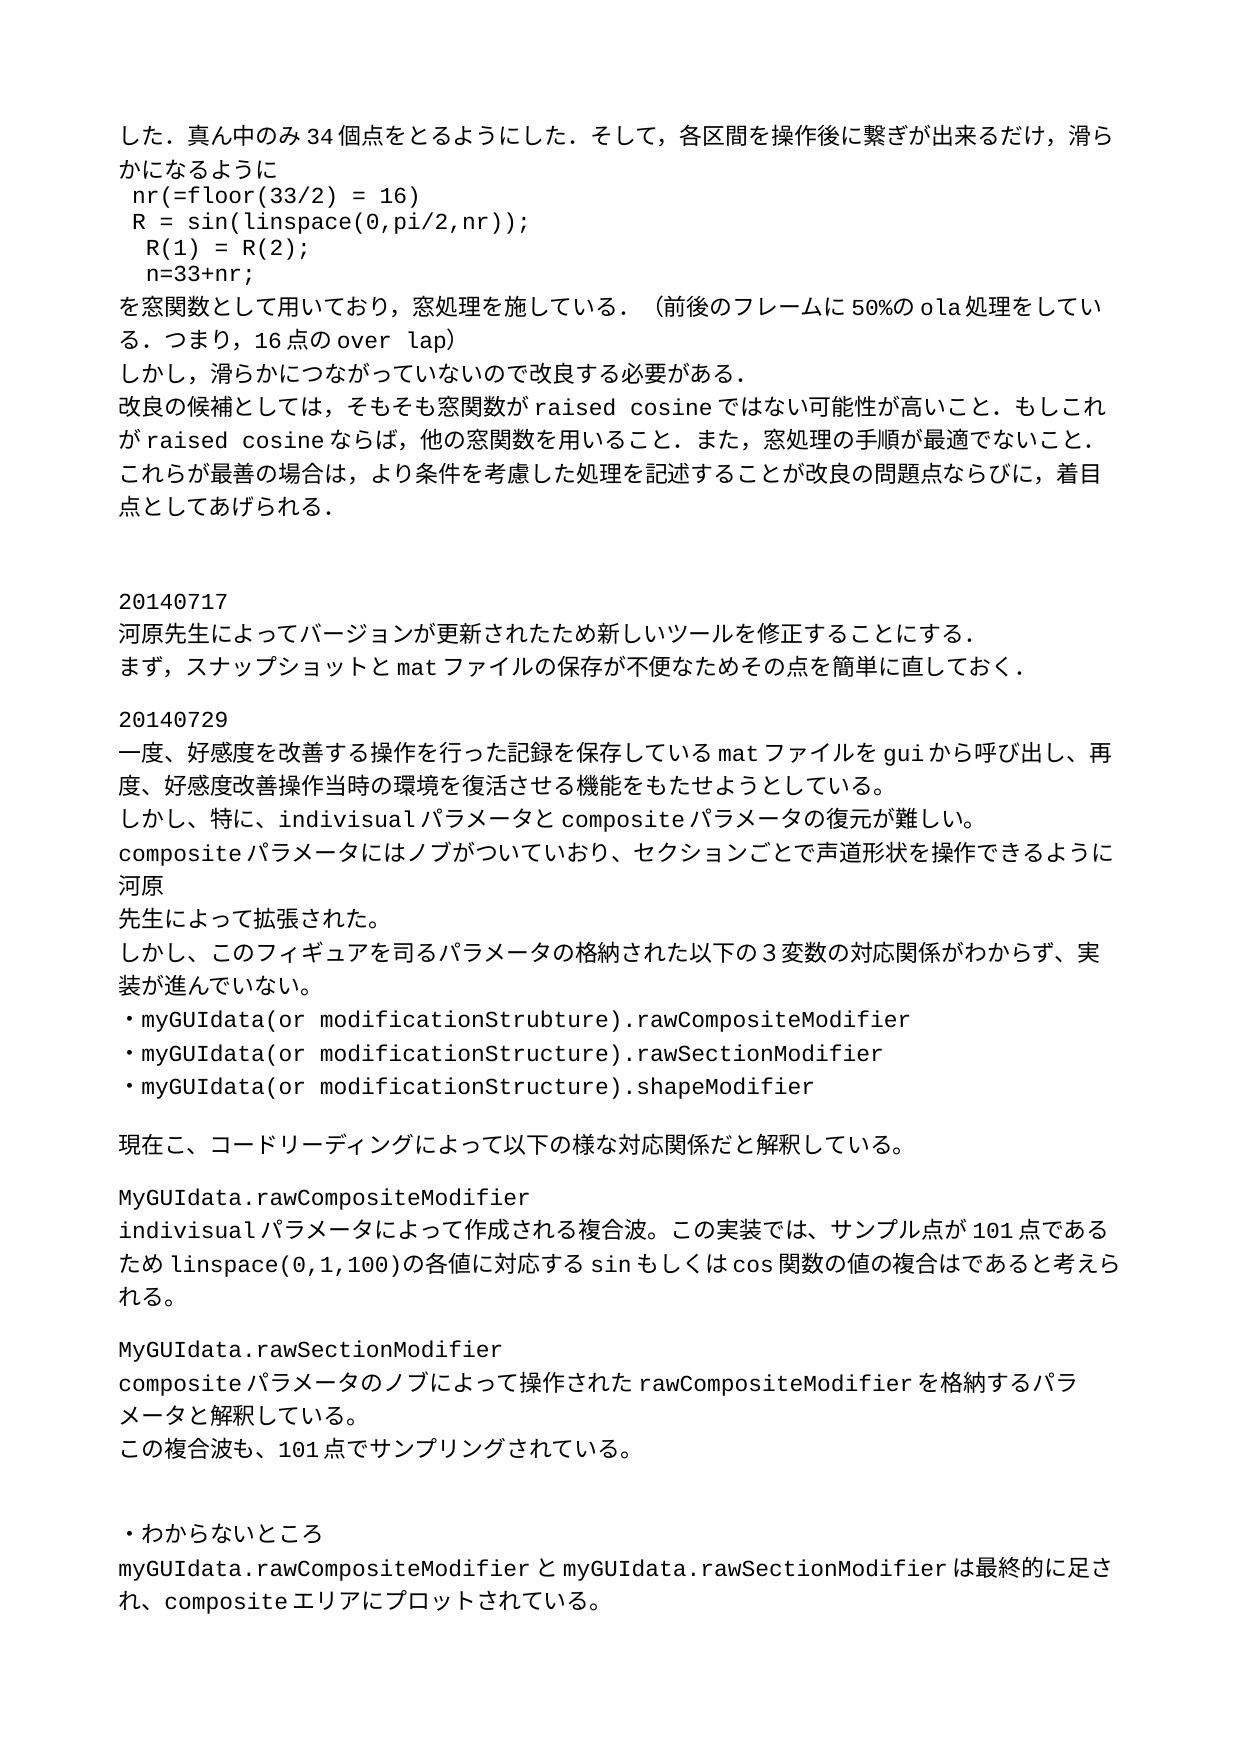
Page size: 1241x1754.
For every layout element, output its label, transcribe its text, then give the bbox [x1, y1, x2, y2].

text R = sin(linspace(0,pi/2,nr)); [118, 211, 1122, 237]
text しかし、特に、indivisualパラメータとcompositeパラメータの復元が難しい。 [118, 801, 1122, 835]
text 20140717 [118, 590, 1122, 616]
text ・myGUIdata(or modificationStructure).rawSectionModifier [118, 1034, 1122, 1068]
text ・myGUIdata(or modificationStructure).shapeModifier [118, 1068, 1122, 1101]
text しかし、このフィギュアを司るパラメータの格納された以下の３変数の対応関係がわからず、実装が進んでいない。 [118, 934, 1122, 1001]
text MyGUIdata.rawSectionModifier [118, 1338, 1122, 1364]
text compositeパラメータのノブによって操作されたrawCompositeModifierを格納するパラメータと解釈している。 [118, 1364, 1122, 1431]
text compositeパラメータにはノブがついていおり、セクションごとで声道形状を操作できるように河原 [118, 835, 1122, 901]
text ・わからないところ [118, 1516, 1122, 1549]
text n=33+nr; [118, 263, 1122, 288]
text R(1) = R(2); [118, 237, 1122, 263]
text myGUIdata.rawCompositeModifierとmyGUIdata.rawSectionModifierは最終的に足され、compositeエリアにプロットされている。 [118, 1549, 1122, 1616]
text ・myGUIdata(or modificationStrubture).rawCompositeModifier [118, 1001, 1122, 1034]
text 現在こ、コードリーディングによって以下の様な対応関係だと解釈している。 [118, 1127, 1122, 1161]
text 改良の候補としては，そもそも窓関数がraised cosineではない可能性が高いこと．もしこれがraised cosineならば，他の窓関数を用いること．また，窓処理の手順が最適でないこと．これらが最善の場合は，より条件を考慮した処理を記述することが改良の問題点ならびに，着目点としてあげられる． [118, 389, 1122, 522]
text 先生によって拡張された。 [118, 901, 1122, 934]
text 河原先生によってバージョンが更新されたため新しいツールを修正することにする． [118, 616, 1122, 649]
text nr(=floor(33/2) = 16) [118, 185, 1122, 211]
text この複合波も、101点でサンプリングされている。 [118, 1431, 1122, 1464]
text した．真ん中のみ34個点をとるようにした．そして，各区間を操作後に繋ぎが出来るだけ，滑らかになるように [118, 118, 1122, 185]
text を窓関数として用いており，窓処理を施している．（前後のフレームに50%のola処理をしている．つまり，16点のover lap） [118, 288, 1122, 355]
text 一度、好感度を改善する操作を行った記録を保存しているmatファイルをguiから呼び出し、再度、好感度改善操作当時の環境を復活させる機能をもたせようとしている。 [118, 734, 1122, 801]
text しかし，滑らかにつながっていないので改良する必要がある． [118, 355, 1122, 389]
text MyGUIdata.rawCompositeModifier [118, 1186, 1122, 1212]
text まず，スナップショットとmatファイルの保存が不便なためその点を簡単に直しておく． [118, 649, 1122, 683]
text indivisualパラメータによって作成される複合波。この実装では、サンプル点が101点であるためlinspace(0,1,100)の各値に対応するsinもしくはcos関数の値の複合はであると考えられる。 [118, 1212, 1122, 1312]
text 20140729 [118, 709, 1122, 734]
